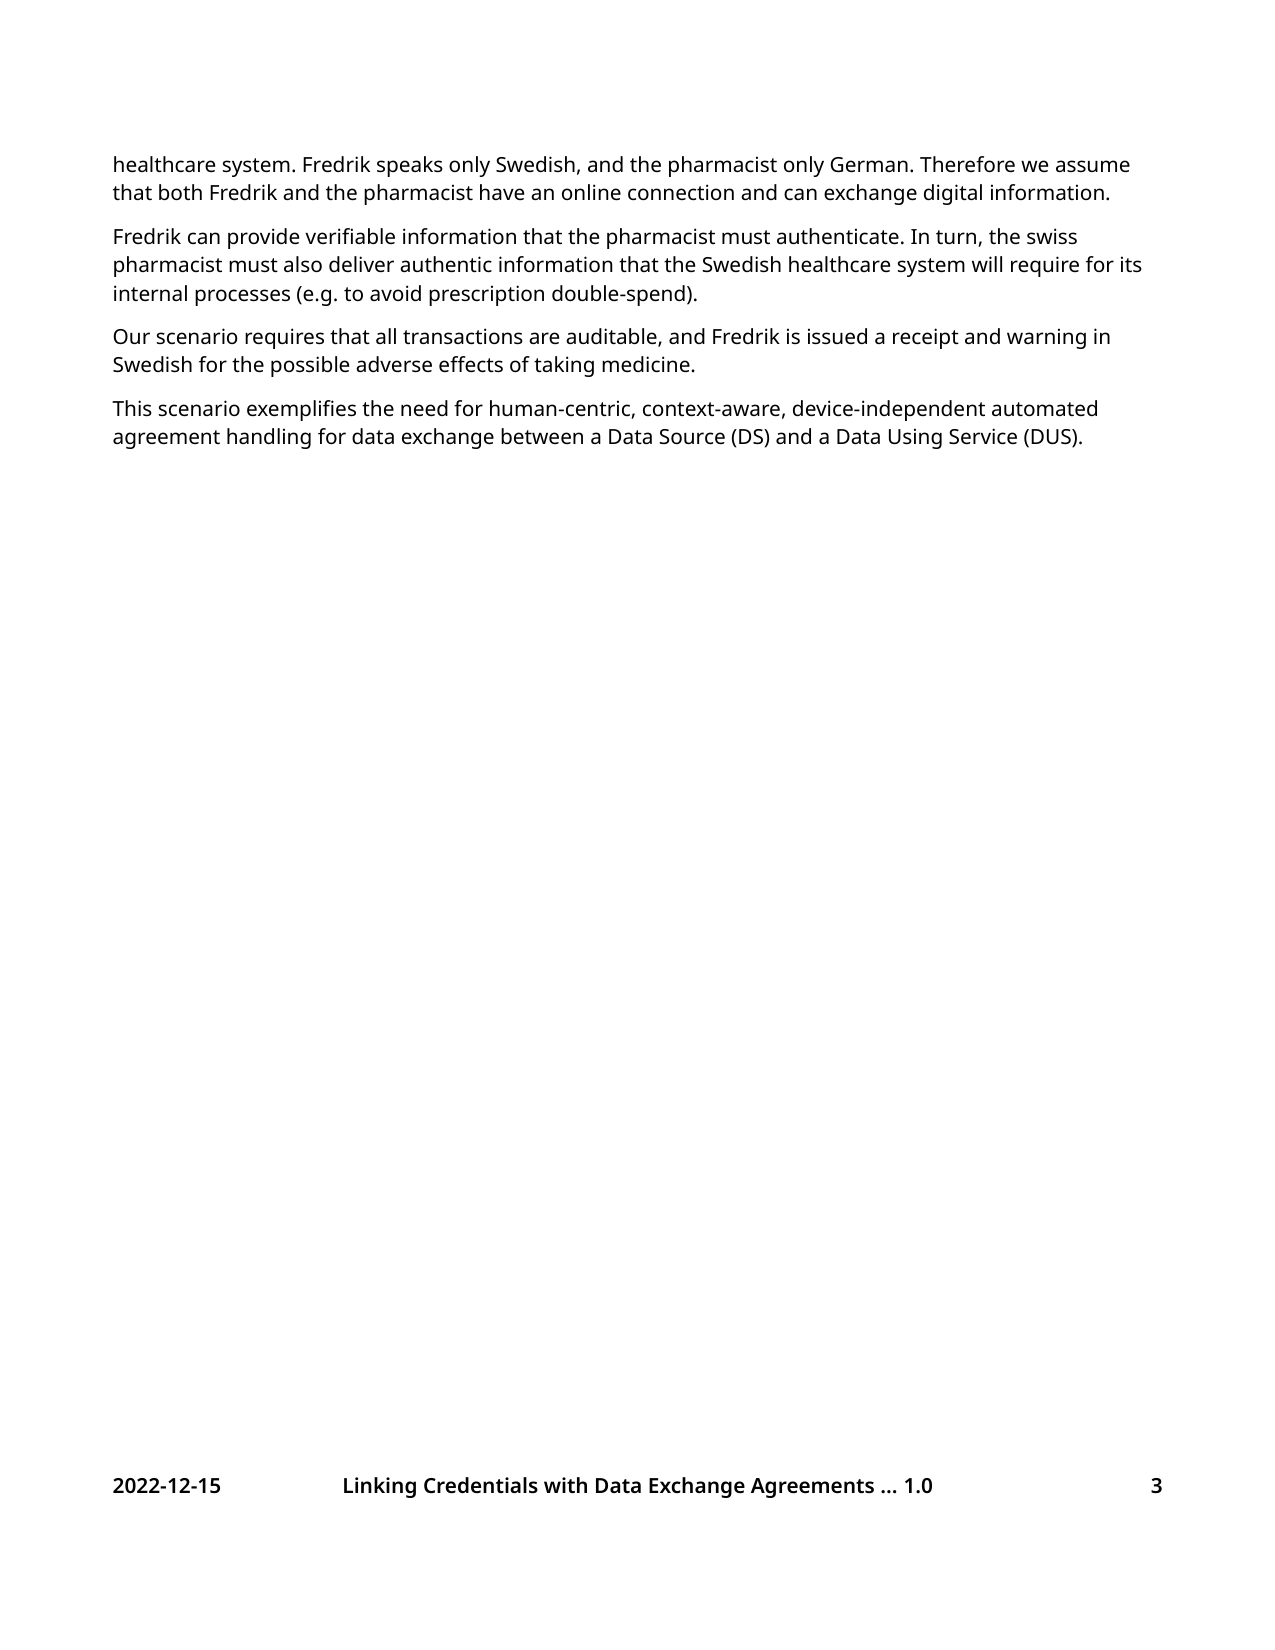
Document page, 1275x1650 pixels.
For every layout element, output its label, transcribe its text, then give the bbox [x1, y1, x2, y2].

text This scenario exemplifies the need for human-centric, context-aware, device-independent automated agreement handling for data exchange between a Data Source (DS) and a Data Using Service (DUS). [112, 394, 1162, 451]
text Fredrik can provide verifiable information that the pharmacist must authenticate. In turn, the swiss pharmacist must also deliver authentic information that the Swedish healthcare system will require for its internal processes (e.g. to avoid prescription double-spend). [112, 222, 1162, 307]
text healthcare system. Fredrik speaks only Swedish, and the pharmacist only German. Therefore we assume that both Fredrik and the pharmacist have an online connection and can exchange digital information. [112, 150, 1162, 207]
text Our scenario requires that all transactions are auditable, and Fredrik is issued a receipt and warning in Swedish for the possible adverse effects of taking medicine. [112, 322, 1162, 379]
